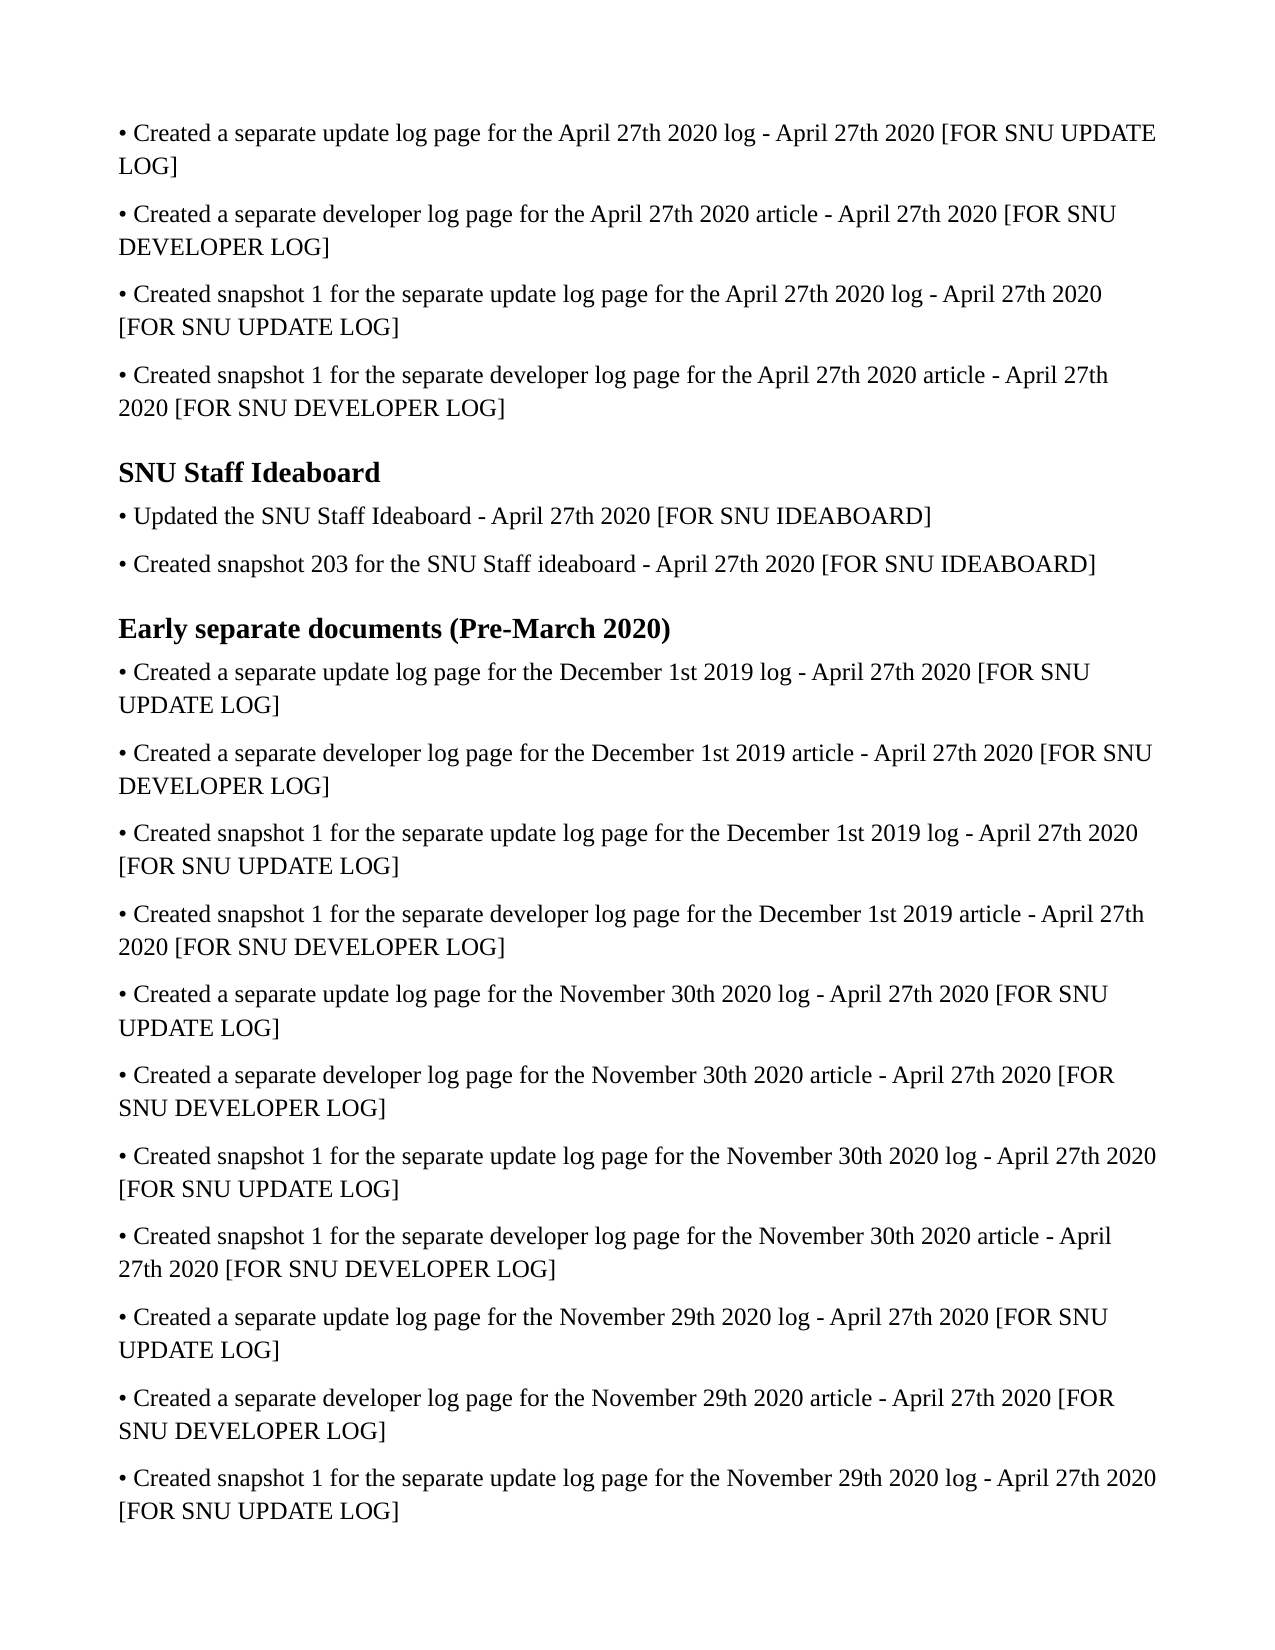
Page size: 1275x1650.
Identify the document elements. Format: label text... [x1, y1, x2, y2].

text • Created snapshot 1 for the separate update log page for the April 27th 2020 log - April 27th 2020 [FOR SNU UPDATE LOG] [118, 279, 1157, 341]
text • Created snapshot 1 for the separate update log page for the November 30th 2020 log - April 27th 2020 [FOR SNU UPDATE LOG] [118, 1141, 1157, 1203]
text • Created a separate developer log page for the December 1st 2019 article - April 27th 2020 [FOR SNU DEVELOPER LOG] [118, 738, 1157, 799]
text • Created a separate developer log page for the April 27th 2020 article - April 27th 2020 [FOR SNU DEVELOPER LOG] [118, 199, 1157, 261]
text • Created a separate update log page for the November 29th 2020 log - April 27th 2020 [FOR SNU UPDATE LOG] [118, 1302, 1157, 1364]
text • Created a separate update log page for the April 27th 2020 log - April 27th 2020 [FOR SNU UPDATE LOG] [118, 118, 1157, 180]
text • Created a separate developer log page for the November 30th 2020 article - April 27th 2020 [FOR SNU DEVELOPER LOG] [118, 1060, 1157, 1122]
subtitle SNU Staff Ideaboard [118, 455, 1157, 489]
text • Created a separate developer log page for the November 29th 2020 article - April 27th 2020 [FOR SNU DEVELOPER LOG] [118, 1383, 1157, 1444]
text • Created snapshot 1 for the separate update log page for the November 29th 2020 log - April 27th 2020 [FOR SNU UPDATE LOG] [118, 1463, 1157, 1525]
text • Created snapshot 203 for the SNU Staff ideaboard - April 27th 2020 [FOR SNU IDEABOARD] [118, 549, 1157, 578]
subtitle Early separate documents (Pre-March 2020) [118, 611, 1157, 644]
text • Created snapshot 1 for the separate developer log page for the November 30th 2020 article - April 27th 2020 [FOR SNU DEVELOPER LOG] [118, 1221, 1157, 1283]
text • Created a separate update log page for the November 30th 2020 log - April 27th 2020 [FOR SNU UPDATE LOG] [118, 979, 1157, 1041]
text • Created snapshot 1 for the separate update log page for the December 1st 2019 log - April 27th 2020 [FOR SNU UPDATE LOG] [118, 818, 1157, 880]
text • Created snapshot 1 for the separate developer log page for the April 27th 2020 article - April 27th 2020 [FOR SNU DEVELOPER LOG] [118, 360, 1157, 422]
text • Created a separate update log page for the December 1st 2019 log - April 27th 2020 [FOR SNU UPDATE LOG] [118, 657, 1157, 719]
text • Updated the SNU Staff Ideaboard - April 27th 2020 [FOR SNU IDEABOARD] [118, 501, 1157, 530]
text • Created snapshot 1 for the separate developer log page for the December 1st 2019 article - April 27th 2020 [FOR SNU DEVELOPER LOG] [118, 899, 1157, 961]
